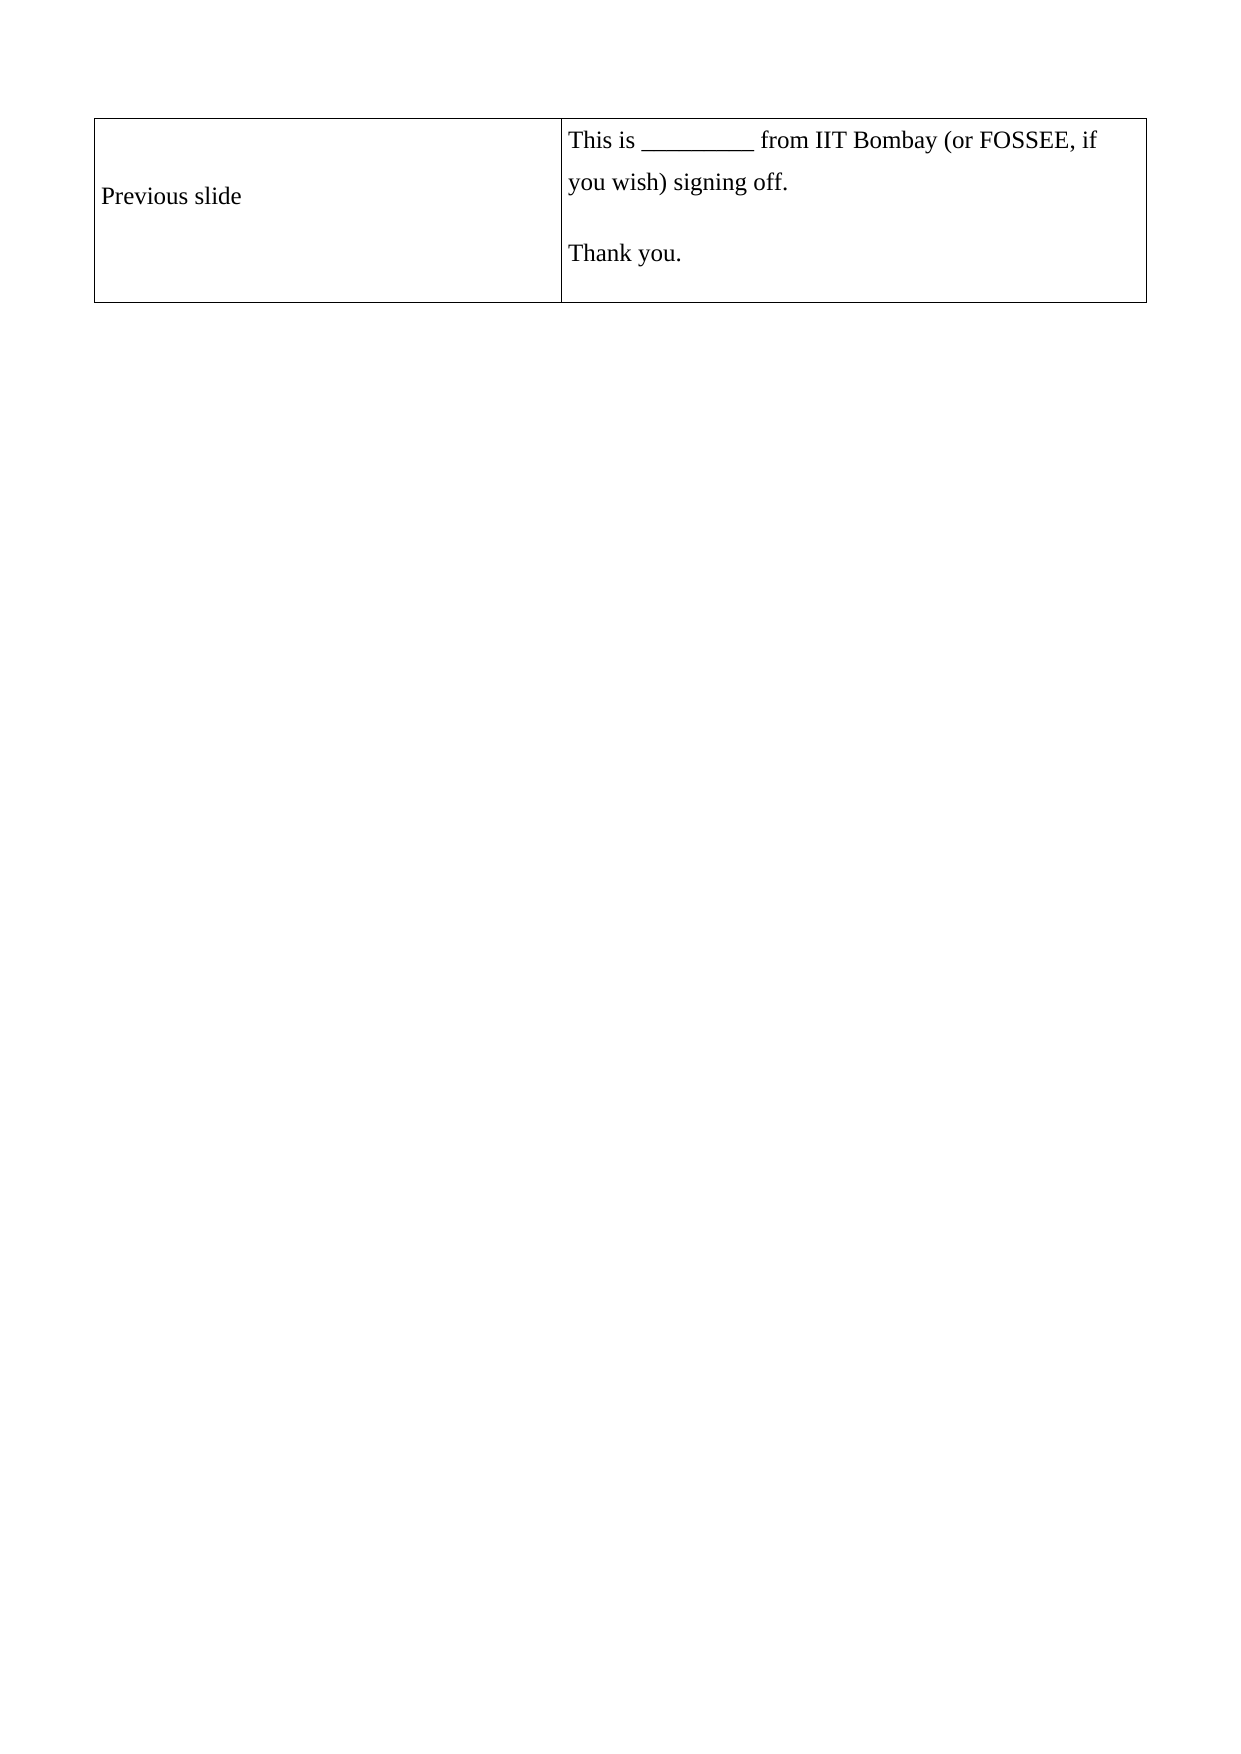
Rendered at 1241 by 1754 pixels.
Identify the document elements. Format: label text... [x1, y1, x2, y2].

table_cell Previous slide [95, 119, 561, 302]
table_cell This is _________ from IIT Bombay (or FOSSEE, if you wish) signing off. Thank you. [562, 119, 1146, 302]
